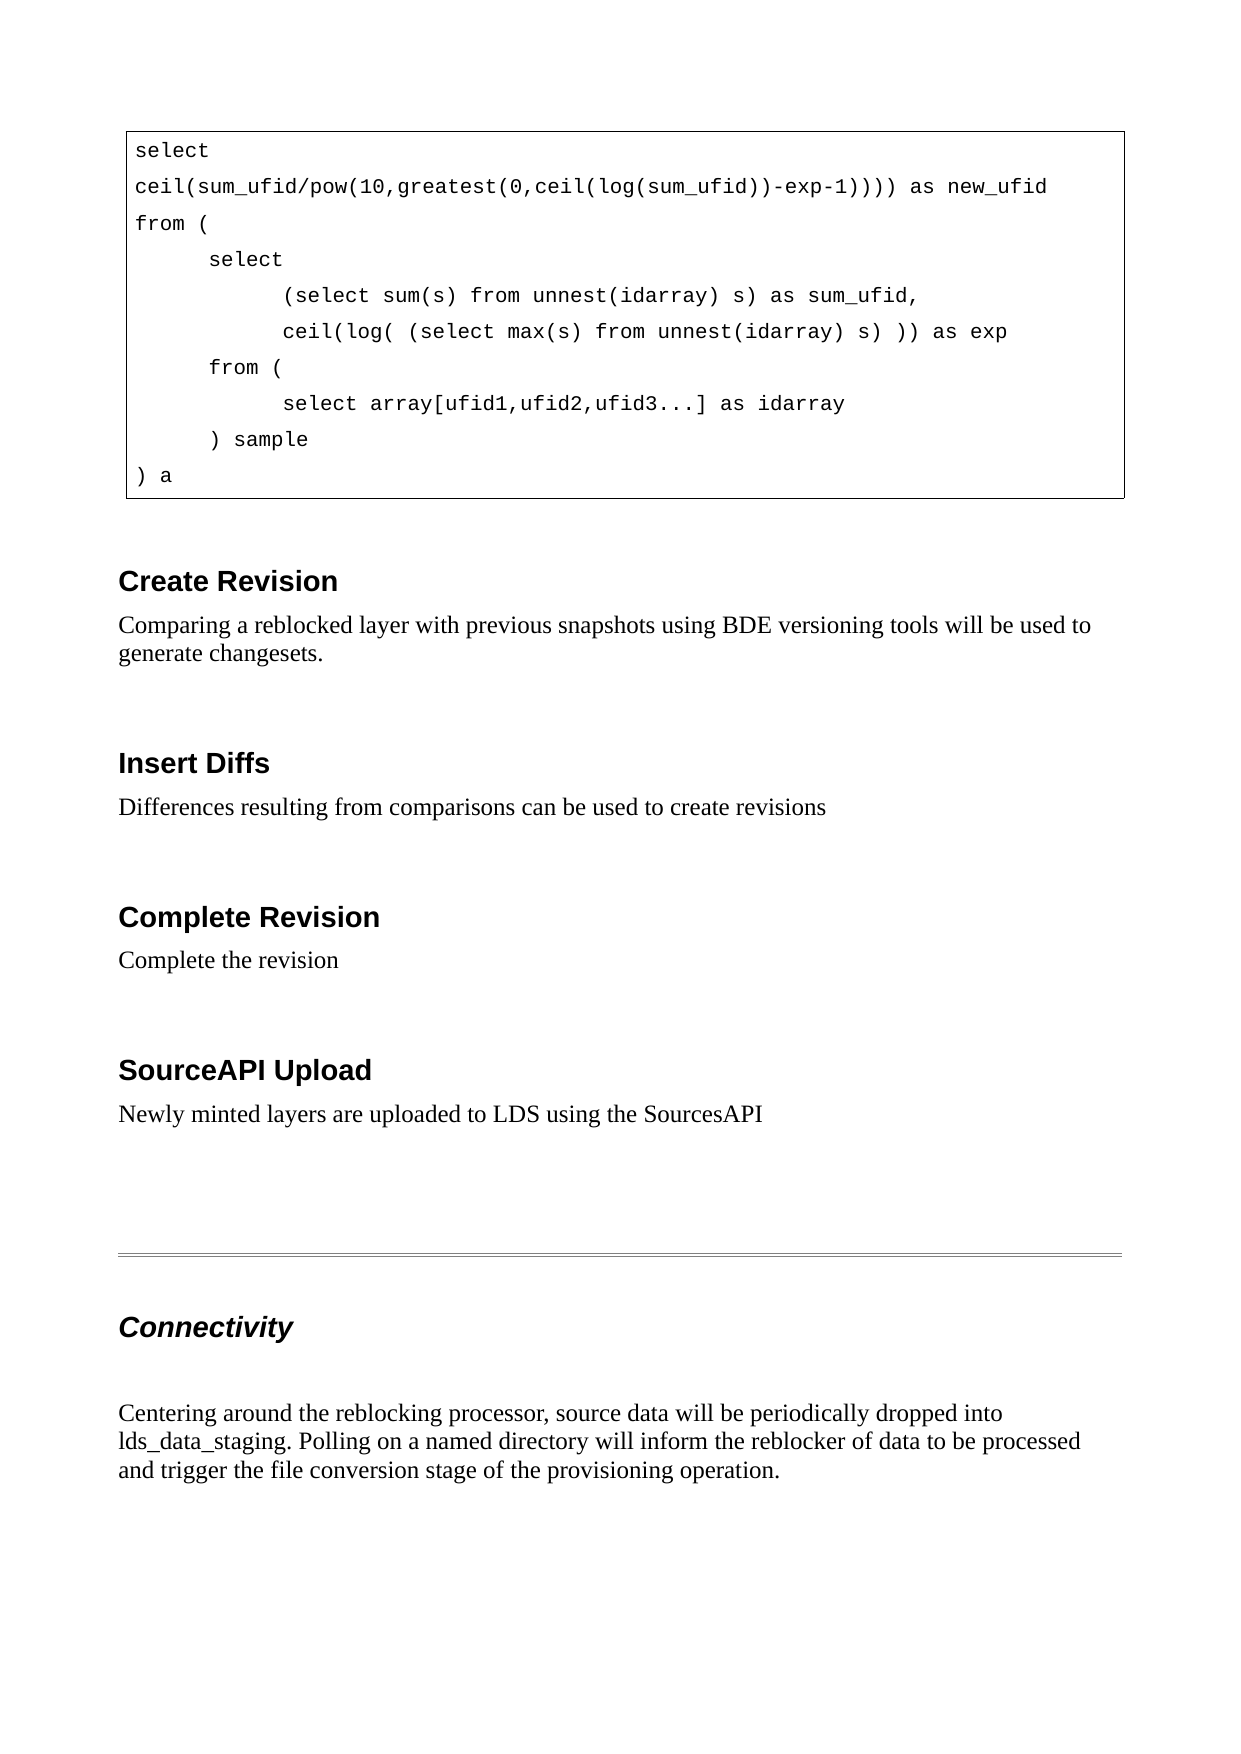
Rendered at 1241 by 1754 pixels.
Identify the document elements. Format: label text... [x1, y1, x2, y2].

text select [134, 140, 1115, 164]
text Complete the revision [118, 946, 1122, 974]
subtitle Connectivity [118, 1310, 1122, 1344]
text Differences resulting from comparisons can be used to create revisions [118, 792, 1122, 821]
text Comparing a reblocked layer with previous snapshots using BDE versioning tools will be used to generate changesets. [118, 610, 1122, 667]
text Newly minted layers are uploaded to LDS using the SourcesAPI [118, 1099, 1122, 1128]
subtitle Complete Revision [118, 899, 1122, 933]
text (select sum(s) from unnest(idarray) s) as sum_ufid, [134, 285, 1115, 308]
text from ( [134, 212, 1115, 236]
subtitle Create Revision [118, 564, 1122, 597]
text ) sample [134, 429, 1115, 453]
text Centering around the reblocking processor, source data will be periodically dropped into lds_data_staging. Polling on a named directory will inform the reblocker of data to be processed and trigger the file conversion stage of the provisioning operation. [118, 1398, 1122, 1484]
text select array[ufid1,ufid2,ufid3...] as idarray [134, 393, 1115, 417]
text ceil(log( (select max(s) from unnest(idarray) s) )) as exp [134, 321, 1115, 344]
subtitle SourceAPI Upload [118, 1053, 1122, 1087]
text select [134, 249, 1115, 272]
subtitle Insert Diffs [118, 746, 1122, 779]
text ceil(sum_ufid/pow(10,greatest(0,ceil(log(sum_ufid))-exp-1)))) as new_ufid [134, 176, 1115, 200]
text ) a [134, 466, 1115, 489]
text from ( [134, 357, 1115, 381]
